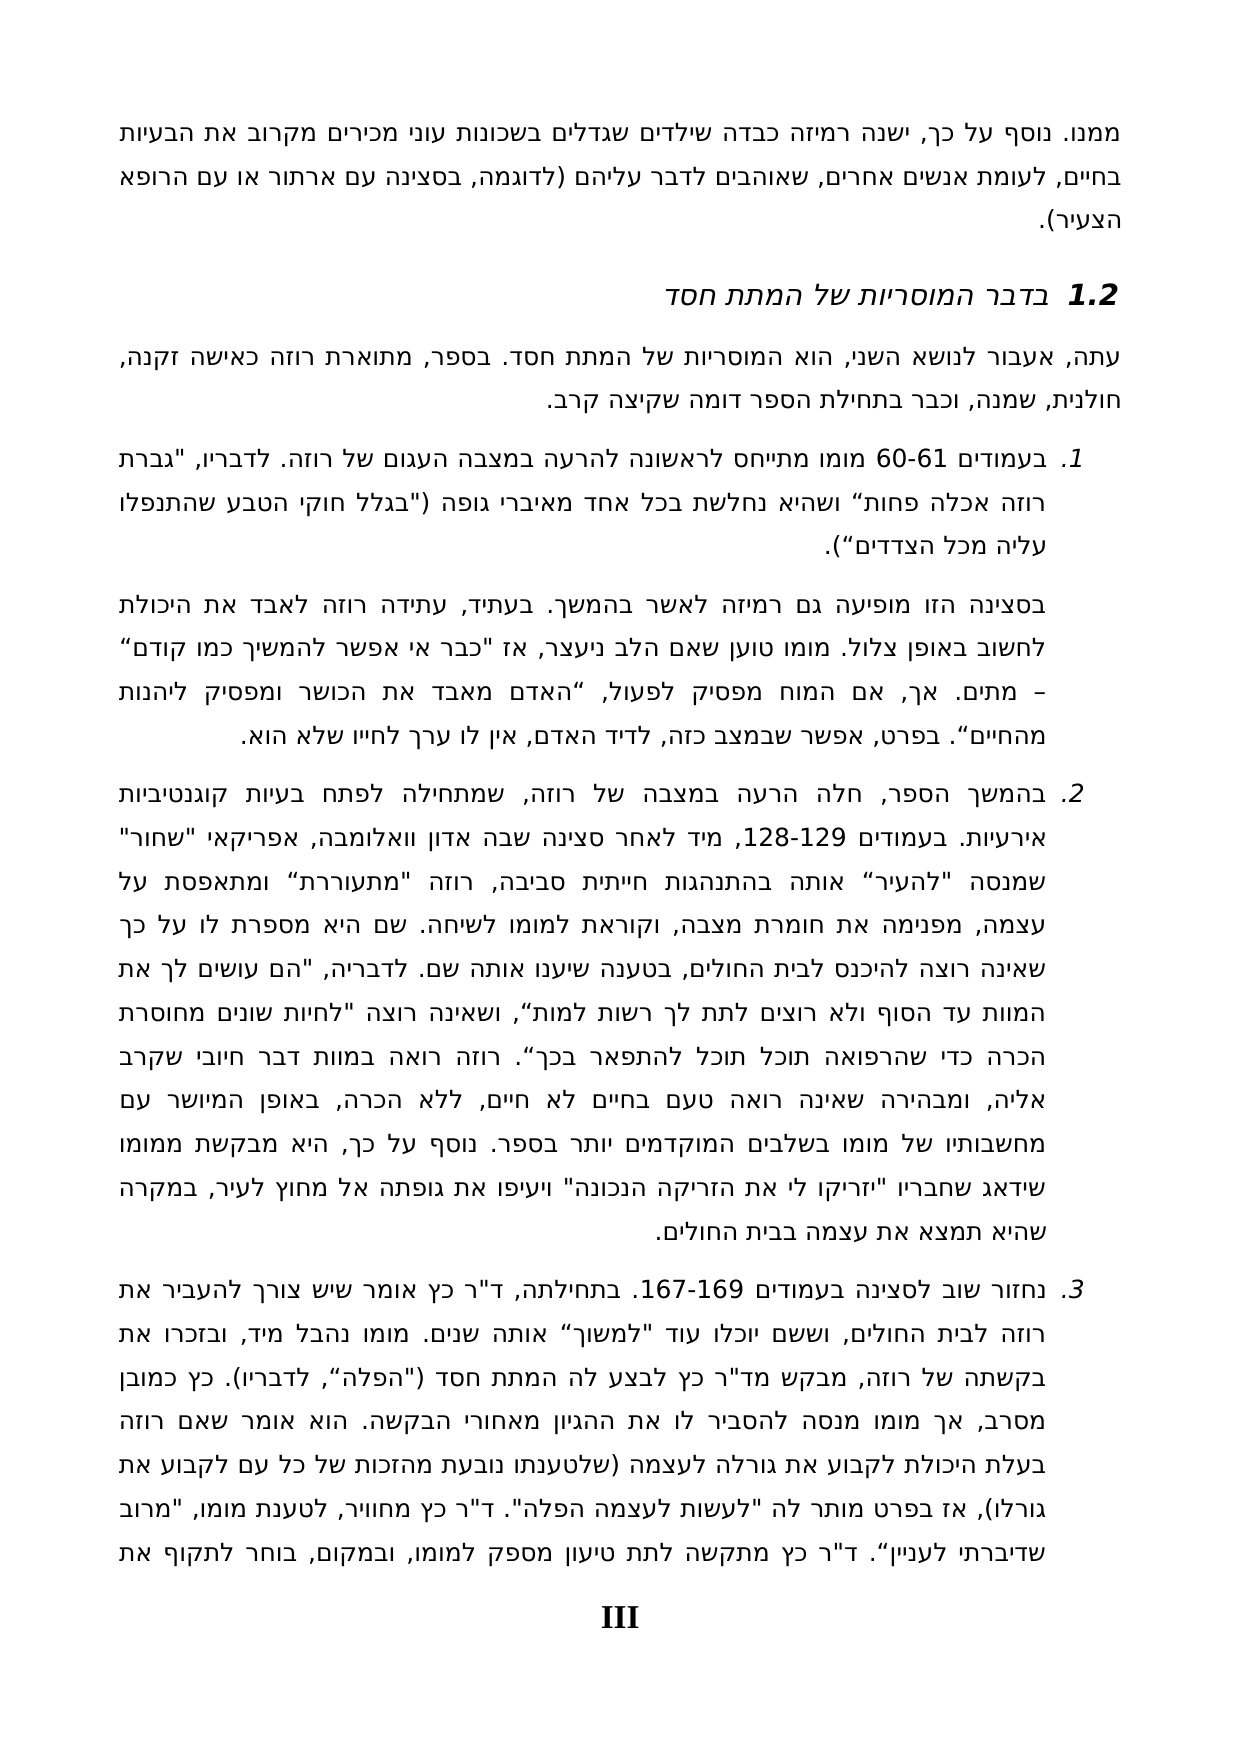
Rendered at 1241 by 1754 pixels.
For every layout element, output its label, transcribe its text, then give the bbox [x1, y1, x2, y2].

subtitle 1.2 בדבר המוסריות של המתת חסד [118, 278, 1122, 312]
list בסצינה הזו מופיעה גם רמיזה לאשר בהמשך. בעתיד, עתידה רוזה לאבד את היכולת לחשוב באופן צלול. מומו טוען שאם הלב ניעצר, אז "כבר אי אפשר להמשיך כמו קודם“ – מתים. אך, אם המוח מפסיק לפעול, “האדם מאבד את הכושר ומפסיק ליהנות מהחיים“. בפרט, אפשר שבמצב כזה, לדיד האדם, אין לו ערך לחייו שלא הוא. [118, 590, 1084, 750]
text עתה, אעבור לנושא השני, הוא המוסריות של המתת חסד. בספר, מתוארת רוזה כאישה זקנה, חולנית, שמנה, וכבר בתחילת הספר דומה שקיצה קרב. [118, 342, 1122, 415]
list נחזור שוב לסצינה בעמודים 167-169. בתחילתה, ד"ר כץ אומר שיש צורך להעביר את רוזה לבית החולים, וששם יוכלו עוד "למשוך“ אותה שנים. מומו נהבל מיד, ובזכרו את בקשתה של רוזה, מבקש מד"ר כץ לבצע לה המתת חסד ("הפלה“, לדבריו). כץ כמובן מסרב, אך מומו מנסה להסביר לו את ההגיון מאחורי הבקשה. הוא אומר שאם רוזה בעלת היכולת לקבוע את גורלה לעצמה (שלטענתו נובעת מהזכות של כל עם לקבוע את גורלו), אז בפרט מותר לה "לעשות לעצמה הפלה". ד"ר כץ מחוויר, לטענת מומו, "מרוב שדיברתי לעניין“. ד"ר כץ מתקשה לתת טיעון מספק למומו, ובמקום, בוחר לתקוף את גילו, מה שגורם לתוצאה המתוארת בסעיף 1.1.4. לאחר הסצינה הזו, מומו מוצא אמטלה להשאיר את רוזה, אותה הוא מחביא עד מותה. [118, 1275, 1084, 1567]
list בהמשך הספר, חלה הרעה במצבה של רוזה, שמתחילה לפתח בעיות קוגנטיביות אירעיות. בעמודים 128-129, מיד לאחר סצינה שבה אדון וואלומבה, אפריקאי "שחור" שמנסה "להעיר“ אותה בהתנהגות חייתית סביבה, רוזה "מתעוררת“ ומתאפסת על עצמה, מפנימה את חומרת מצבה, וקוראת למומו לשיחה. שם היא מספרת לו על כך שאינה רוצה להיכנס לבית החולים, בטענה שיענו אותה שם. לדבריה, "הם עושים לך את המוות עד הסוף ולא רוצים לתת לך רשות למות“, ושאינה רוצה "לחיות שונים מחוסרת הכרה כדי שהרפואה תוכל תוכל להתפאר בכך“. רוזה רואה במוות דבר חיובי שקרב אליה, ומבהירה שאינה רואה טעם בחיים לא חיים, ללא הכרה, באופן המיושר עם מחשבותיו של מומו בשלבים המוקדמים יותר בספר. נוסף על כך, היא מבקשת ממומו שידאג שחבריו "יזריקו לי את הזריקה הנכונה" ויעיפו את גופתה אל מחוץ לעיר, במקרה שהיא תמצא את עצמה בבית החולים. [118, 779, 1084, 1246]
list בעמודים 60-61 מומו מתייחס לראשונה להרעה במצבה העגום של רוזה. לדבריו, "גברת רוזה אכלה פחות“ ושהיא נחלשת בכל אחד מאיברי גופה ("בגלל חוקי הטבע שהתנפלו עליה מכל הצדדים“). [118, 444, 1084, 561]
text ממנו. נוסף על כך, ישנה רמיזה כבדה שילדים שגדלים בשכונות עוני מכירים מקרוב את הבעיות בחיים, לעומת אנשים אחרים, שאוהבים לדבר עליהם (לדוגמה, בסצינה עם ארתור או עם הרופא הצעיר). [118, 118, 1122, 235]
